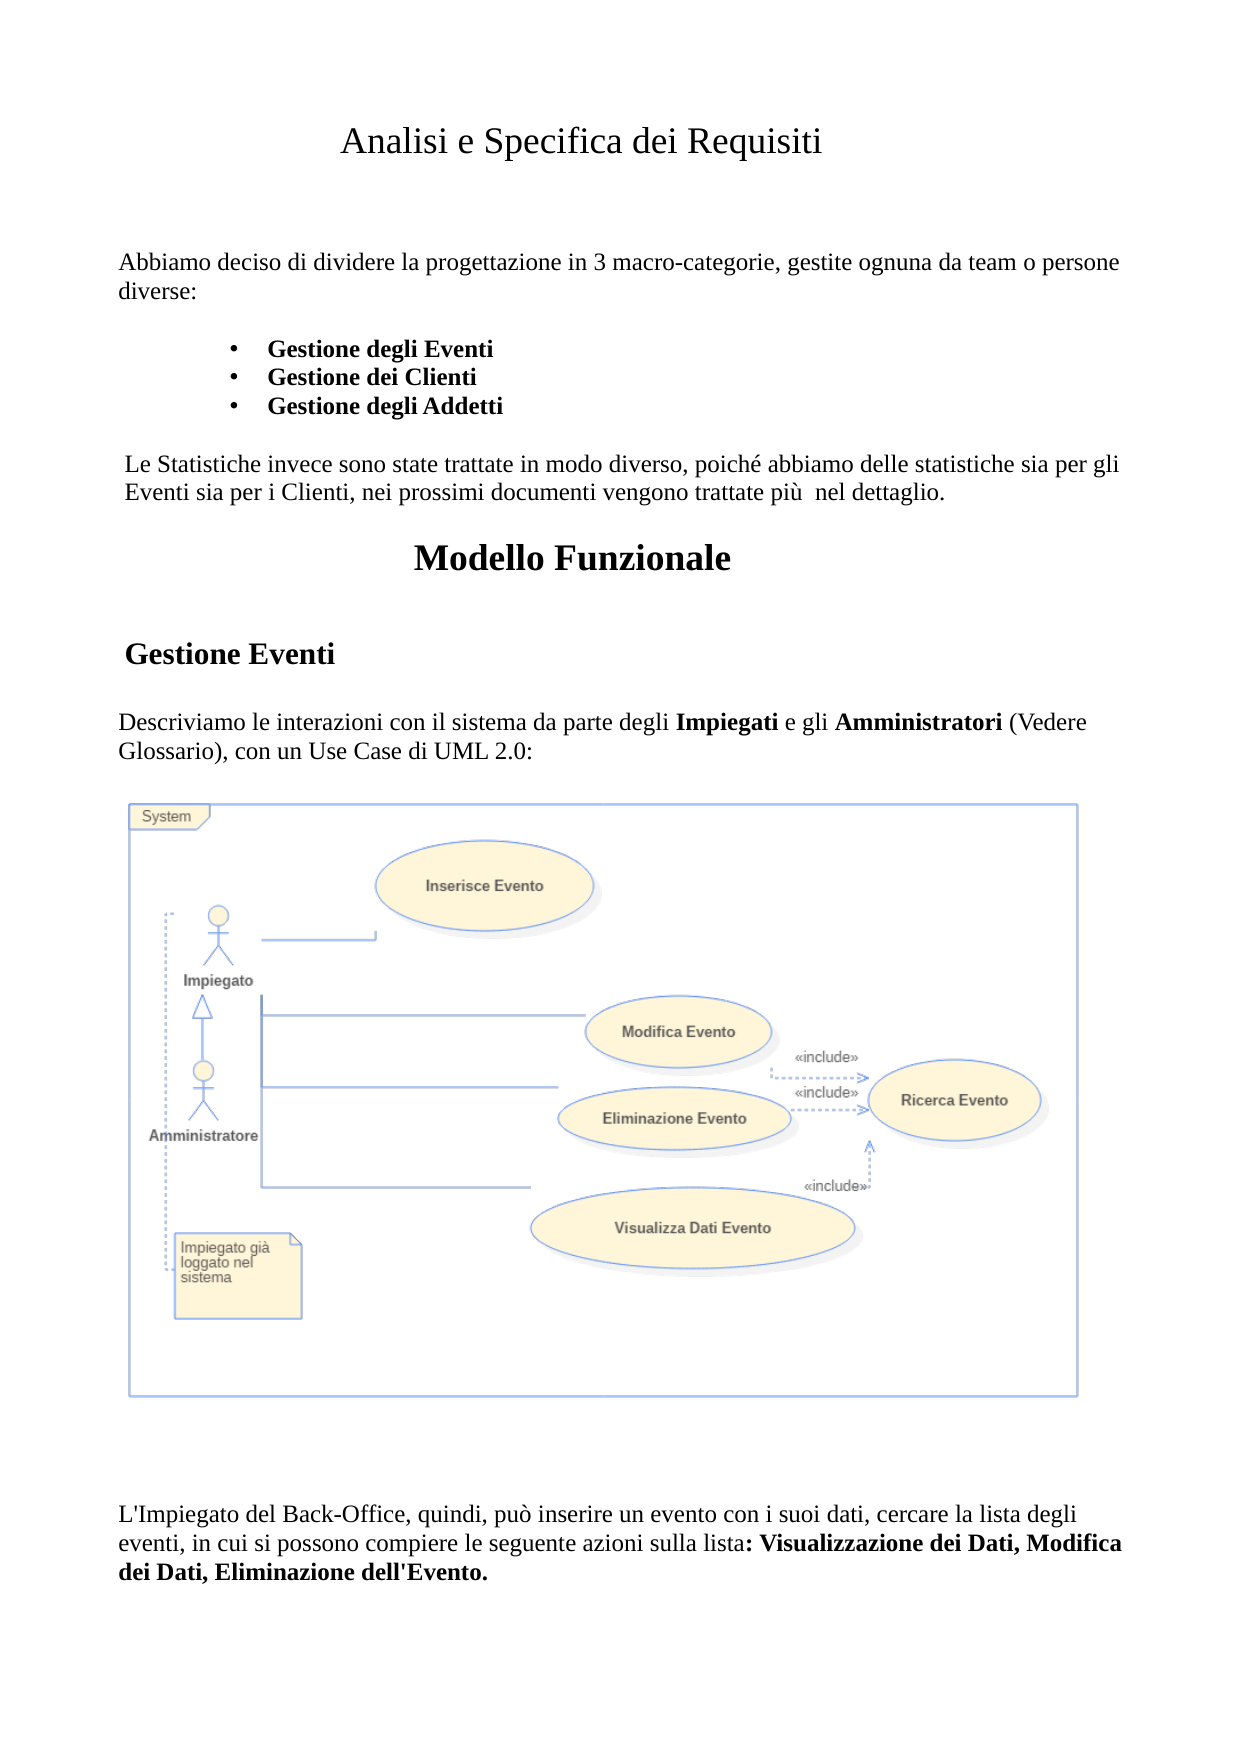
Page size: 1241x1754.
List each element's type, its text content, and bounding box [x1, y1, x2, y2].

text Modello Funzionale [118, 535, 1122, 578]
text Eventi sia per i Clienti, nei prossimi documenti vengono trattate più nel dettaglio. [118, 477, 1122, 506]
list Gestione dei Clienti [229, 362, 1122, 391]
text Analisi e Specifica dei Requisiti [118, 118, 1122, 161]
list Gestione degli Eventi [229, 334, 1122, 362]
text Abbiamo deciso di dividere la progettazione in 3 macro-categorie, gestite ognuna da team o persone [118, 247, 1122, 276]
text diverse: [118, 276, 1122, 305]
text Le Statistiche invece sono state trattate in modo diverso, poiché abbiamo delle statistiche sia per gli [118, 449, 1122, 477]
text Gestione Eventi [118, 636, 1122, 672]
picture [118, 793, 1123, 1442]
text Descriviamo le interazioni con il sistema da parte degli Impiegati e gli Amministratori (Vedere Glossario), con un Use Case di UML 2.0: [118, 707, 1122, 765]
list Gestione degli Addetti [229, 391, 1122, 420]
text L'Impiegato del Back-Office, quindi, può inserire un evento con i suoi dati, cercare la lista degli eventi, in cui si possono compiere le seguente azioni sulla lista: Visualizzazione dei Dati, Modifica dei Dati, Eliminazione dell'Evento. [118, 1499, 1122, 1586]
